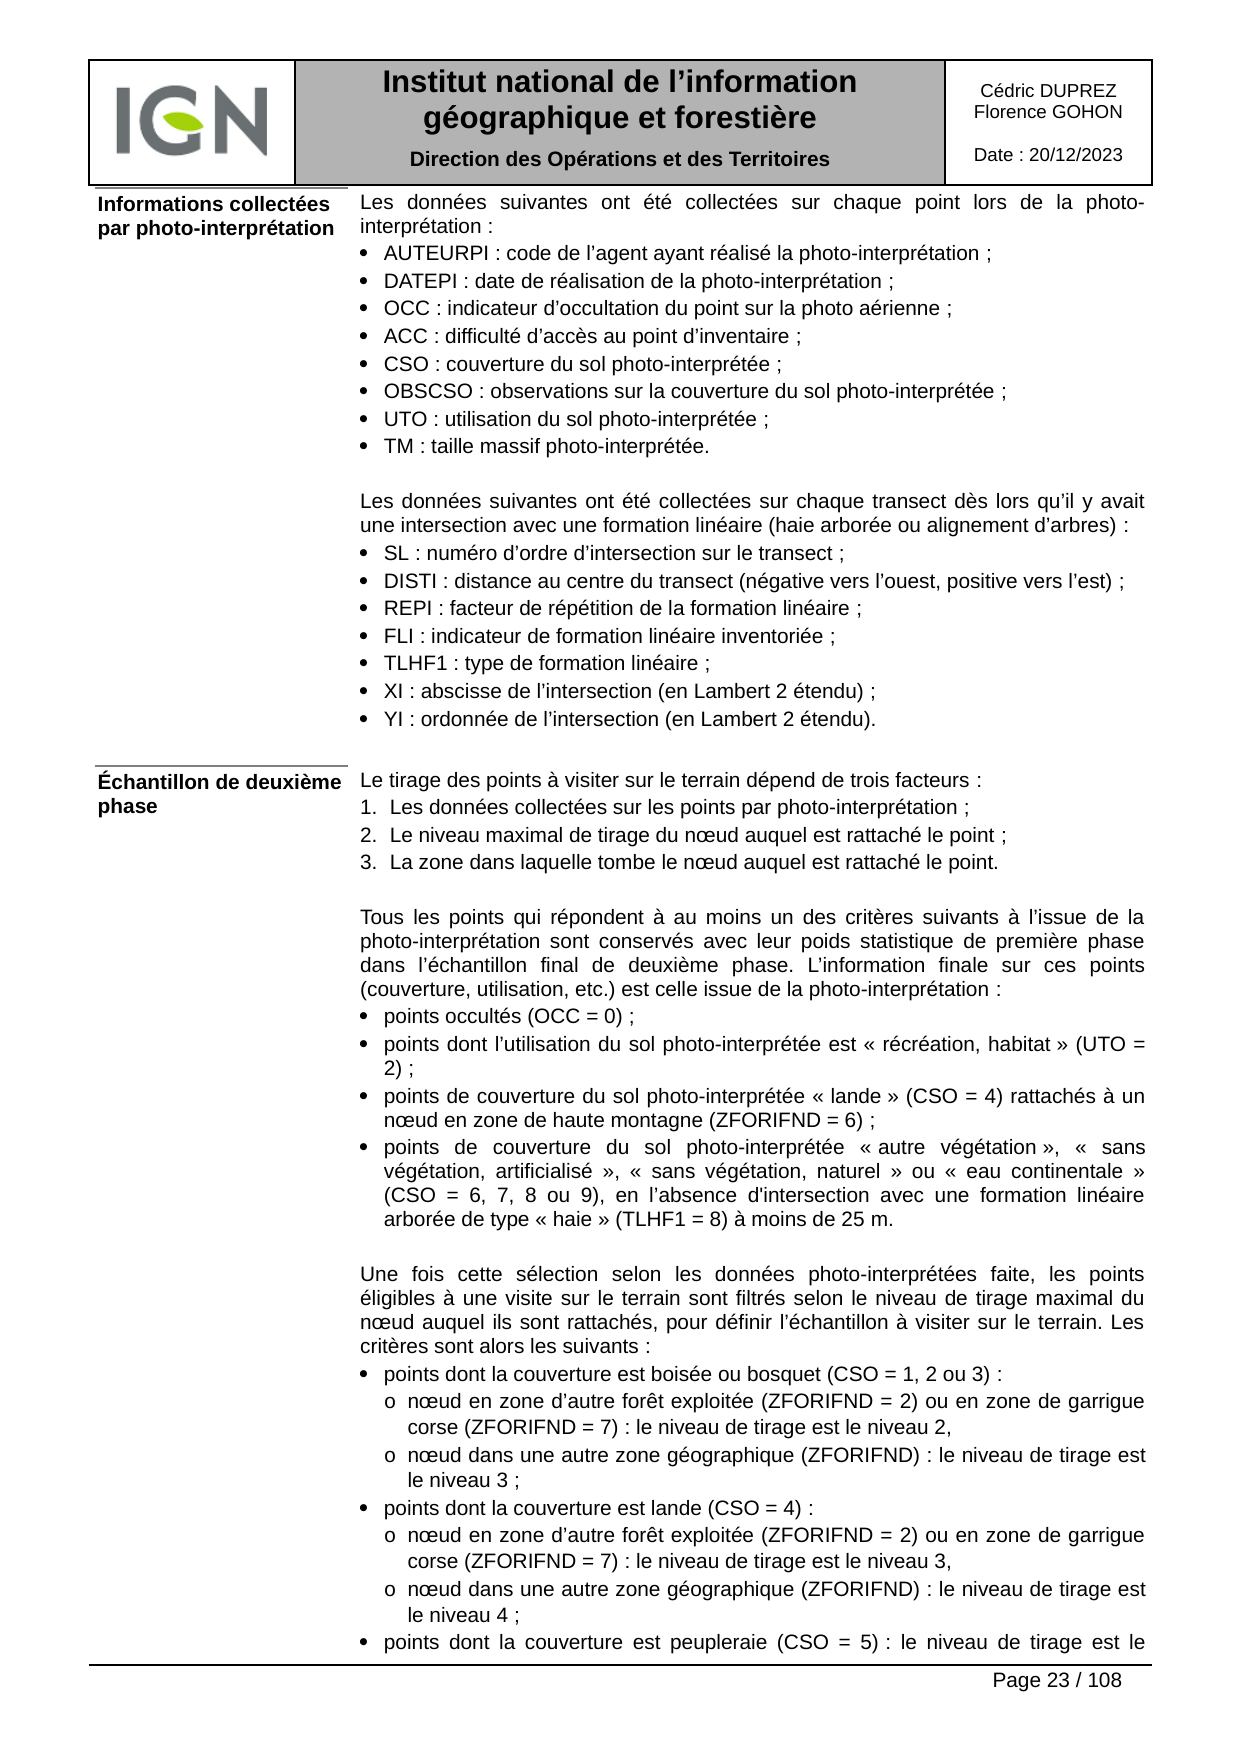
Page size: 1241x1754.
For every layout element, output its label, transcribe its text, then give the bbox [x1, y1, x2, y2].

table_cell Échantillon de deuxième phase [89, 764, 354, 1660]
table_cell Informations collectées par photo-interprétation [89, 186, 354, 764]
table_cell Le tirage des points à visiter sur le terrain dépend de trois facteurs : Les données collectées sur les points par photo-interprétation ; Le niveau maximal de tirage du nœud auquel est rattaché le point ; La zone dans laquelle tombe le nœud auquel est rattaché le point. Tous les points qui répondent à au moins un des critères suivants à l’issue de la photo-interprétation sont conservés avec leur poids statistique de première phase dans l’échantillon final de deuxième phase. L’information finale sur ces points (couverture, utilisation, etc.) est celle issue de la photo-interprétation : points occultés (OCC = 0) ; points dont l’utilisation du sol photo-interprétée est « récréation, habitat » (UTO = 2) ; points de couverture du sol photo-interprétée « lande » (CSO = 4) rattachés à un nœud en zone de haute montagne (ZFORIFND = 6) ; points de couverture du sol photo-interprétée « autre végétation », « sans végétation, artificialisé », « sans végétation, naturel » ou « eau continentale » (CSO = 6, 7, 8 ou 9), en l’absence d'intersection avec une formation linéaire arborée de type « haie » (TLHF1 = 8) à moins de 25 m. Une fois cette sélection selon les données photo-interprétées faite, les points éligibles à une visite sur le terrain sont filtrés selon le niveau de tirage maximal du nœud auquel ils sont rattachés, pour définir l’échantillon à visiter sur le terrain. Les critères sont alors les suivants : points dont la couverture est boisée ou bosquet (CSO = 1, 2 ou 3) : nœud en zone d’autre forêt exploitée (ZFORIFND = 2) ou en zone de garrigue corse (ZFORIFND = 7) : le niveau de tirage est le niveau 2, nœud dans une autre zone géographique (ZFORIFND) : le niveau de tirage est le niveau 3 ; points dont la couverture est lande (CSO = 4) : nœud en zone d’autre forêt exploitée (ZFORIFND = 2) ou en zone de garrigue corse (ZFORIFND = 7) : le niveau de tirage est le niveau 3, nœud dans une autre zone géographique (ZFORIFND) : le niveau de tirage est le niveau 4 ; points dont la couverture est peupleraie (CSO = 5) : le niveau de tirage est le niveau 2 ; points ayant une autre couverture (CSO = 6, 7, 8 ou 9), en présence d’une formation linéaire arborée de type « haie » intersectée à moins de 25 m du point : le niveau de tirage est le niveau 4. Cas des points supplémentaires en zone populicole : les points supplémentaires (POI$ > 1) rattachés à un nœud en zone populicole (ZPOP = 2) sont exclus de l'échantillon de deuxième phase s'ils n'ont pas une couverture photo-interprétée « peupleraie » (CSO = 5). Tous les points retenus pour une visite sur le terrain après application de ce filtre sur le niveau de tirage sont ajoutés à l’échantillon final de deuxième phase. Leur poids statistique initial (cf ci-après) est égal à 2 élevé à la puissance (niveau de tirage – 1) et divisé, dans les deux cas suivants, par le nombre de points photo-interprétés (non occultés) rattachés au même nœud : points dont la couverture est boisée ou bosquet (CSO = 1, 2 ou 3) ou lande (CSO = 4) en zone de montagne (ZFORIFND = 3 ou 6) ; points dont la couverture est peupleraie (CSO = 5) en zone populicole (ZPOP = 2), [354, 764, 1152, 1660]
picture [91, 62, 293, 180]
table_cell Les données suivantes ont été collectées sur chaque point lors de la photo-interprétation : AUTEURPI : code de l’agent ayant réalisé la photo-interprétation ; DATEPI : date de réalisation de la photo-interprétation ; OCC : indicateur d’occultation du point sur la photo aérienne ; ACC : difficulté d’accès au point d’inventaire ; CSO : couverture du sol photo-interprétée ; OBSCSO : observations sur la couverture du sol photo-interprétée ; UTO : utilisation du sol photo-interprétée ; TM : taille massif photo-interprétée. Les données suivantes ont été collectées sur chaque transect dès lors qu’il y avait une intersection avec une formation linéaire (haie arborée ou alignement d’arbres) : SL : numéro d’ordre d’intersection sur le transect ; DISTI : distance au centre du transect (négative vers l’ouest, positive vers l’est) ; REPI : facteur de répétition de la formation linéaire ; FLI : indicateur de formation linéaire inventoriée ; TLHF1 : type de formation linéaire ; XI : abscisse de l’intersection (en Lambert 2 étendu) ; YI : ordonnée de l’intersection (en Lambert 2 étendu). [354, 186, 1152, 764]
